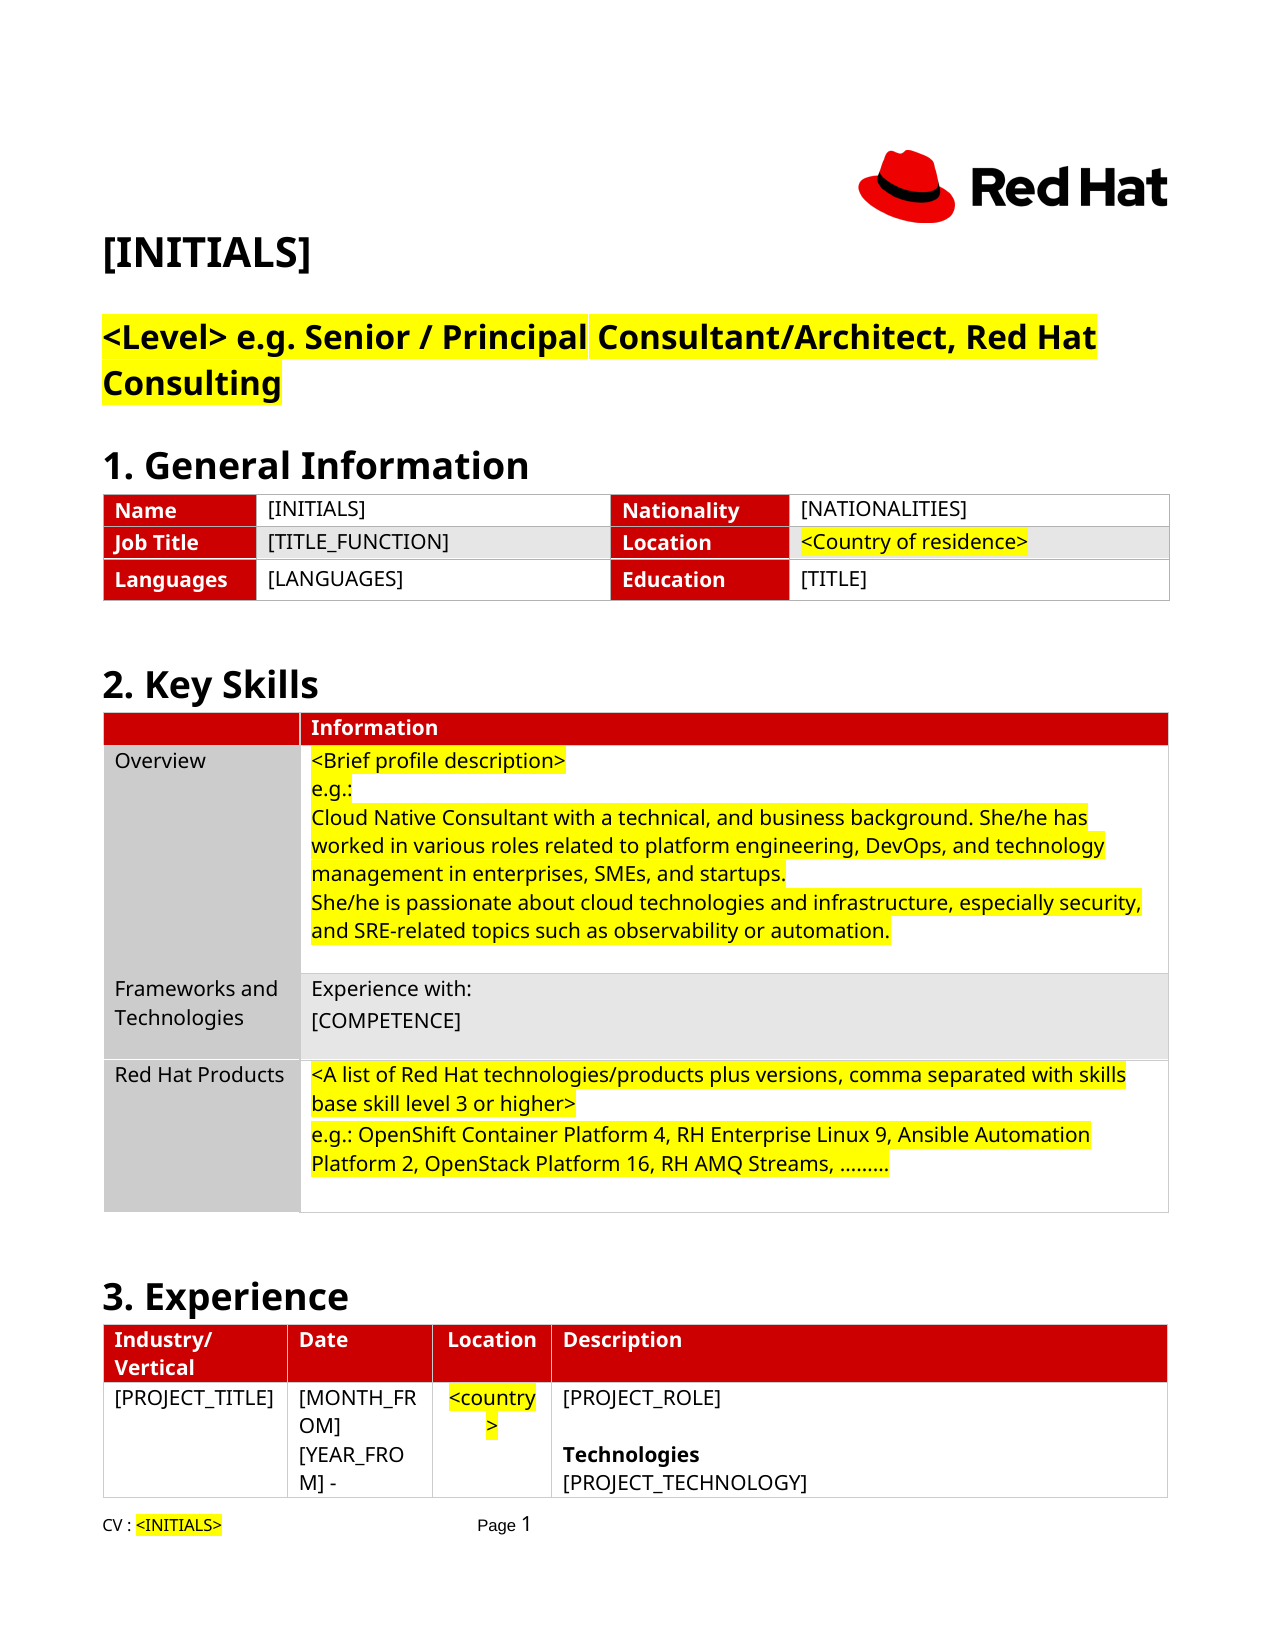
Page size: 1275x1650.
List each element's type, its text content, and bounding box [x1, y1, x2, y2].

picture [858, 150, 1168, 223]
table_header Nationality [611, 495, 789, 526]
text 1. General Information [102, 439, 1167, 491]
table_cell [PROJECT_TITLE] [104, 1383, 287, 1497]
table_cell <Country of residence> [790, 527, 1169, 558]
table_cell [TITLE] [790, 560, 1169, 600]
text <Level> e.g. Senior / Principal Consultant/Architect, Red Hat Consulting [102, 314, 1167, 405]
table_header Information [301, 713, 1168, 745]
table_header [NATIONALITIES] [790, 495, 1169, 526]
table_cell Overview [104, 746, 299, 973]
text 2. Key Skills [102, 658, 1167, 709]
table_cell [LANGUAGES] [257, 560, 610, 600]
table_cell Languages [104, 560, 256, 600]
table_header Industry/Vertical [104, 1325, 287, 1382]
table_header Description [552, 1325, 1167, 1382]
table_cell Job Title [104, 527, 256, 558]
text 3. Experience [102, 1270, 1167, 1321]
table_header Date [288, 1325, 432, 1382]
table_cell [TITLE_FUNCTION] [257, 527, 610, 558]
table_header [INITIALS] [257, 495, 610, 526]
table_cell [MONTH_FROM][YEAR_FROM] [288, 1383, 432, 1497]
table_header [104, 713, 299, 745]
table_cell Experience with: [COMPETENCE] [301, 974, 1168, 1059]
table_cell Education [611, 560, 789, 600]
table_cell Location [611, 527, 789, 558]
table_cell [PROJECT_ROLE] Technologies [PROJECT_TECHNOLOGY] [552, 1383, 1167, 1497]
table_header Name [104, 495, 256, 526]
text [INITIALS] [102, 223, 1167, 280]
table_header Location [433, 1325, 551, 1382]
table_cell Frameworks and Technologies [104, 974, 299, 1059]
table_cell <country> [433, 1383, 551, 1497]
table_cell <Brief profile description> e.g.: Cloud Native Consultant with a technical, and business background. She/he has worked in various roles related to platform engineering, DevOps, and technology management in enterprises, SMEs, and startups. She/he is passionate about cloud technologies and infrastructure, especially security, and SRE-related topics such as observability or automation. [301, 746, 1168, 973]
table_cell <A list of Red Hat technologies/products plus versions, comma separated with skills base skill level 3 or higher> e.g.: OpenShift Container Platform 4, RH Enterprise Linux 9, Ansible Automation Platform 2, OpenStack Platform 16, RH AMQ Streams, ……… [301, 1061, 1168, 1212]
table_cell Red Hat Products [104, 1061, 299, 1212]
